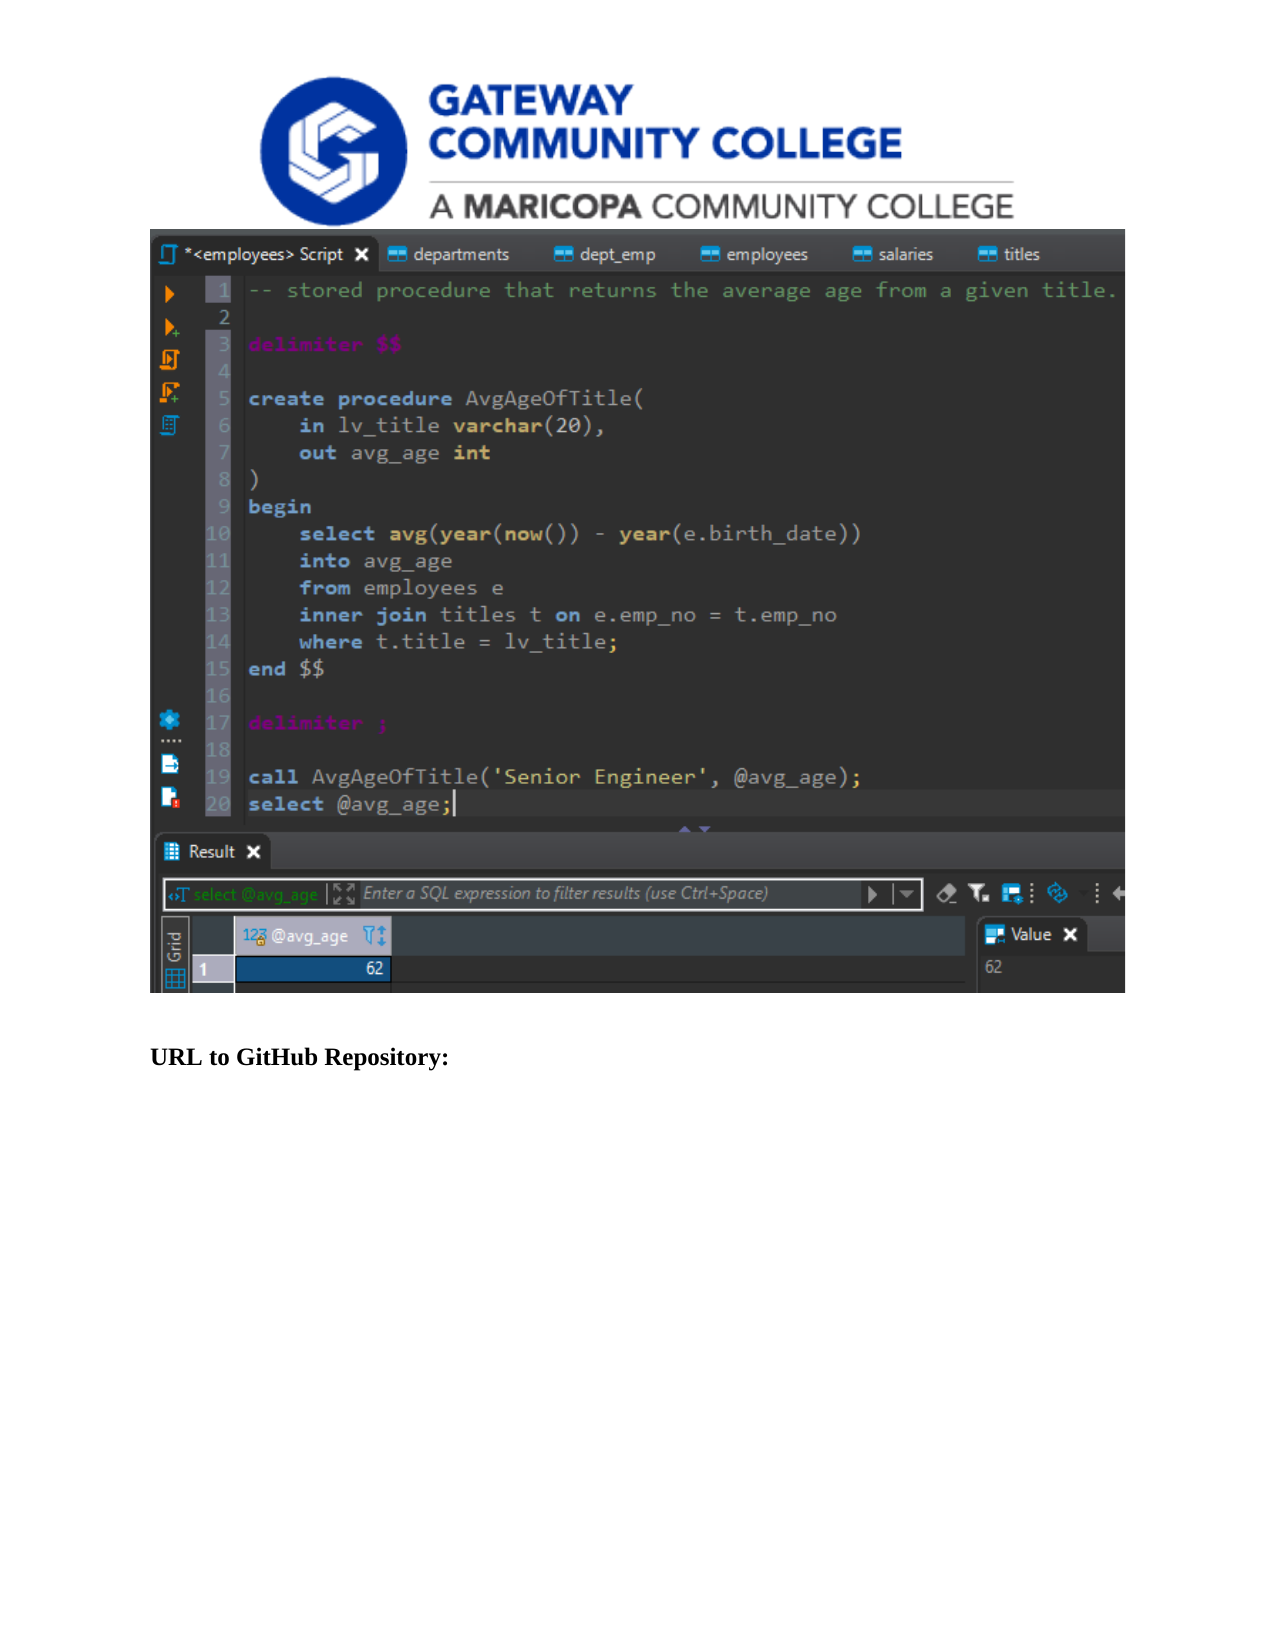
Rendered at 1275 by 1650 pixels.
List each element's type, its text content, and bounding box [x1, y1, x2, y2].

picture [150, 75, 1125, 993]
text URL to GitHub Repository: [150, 1042, 1125, 1071]
